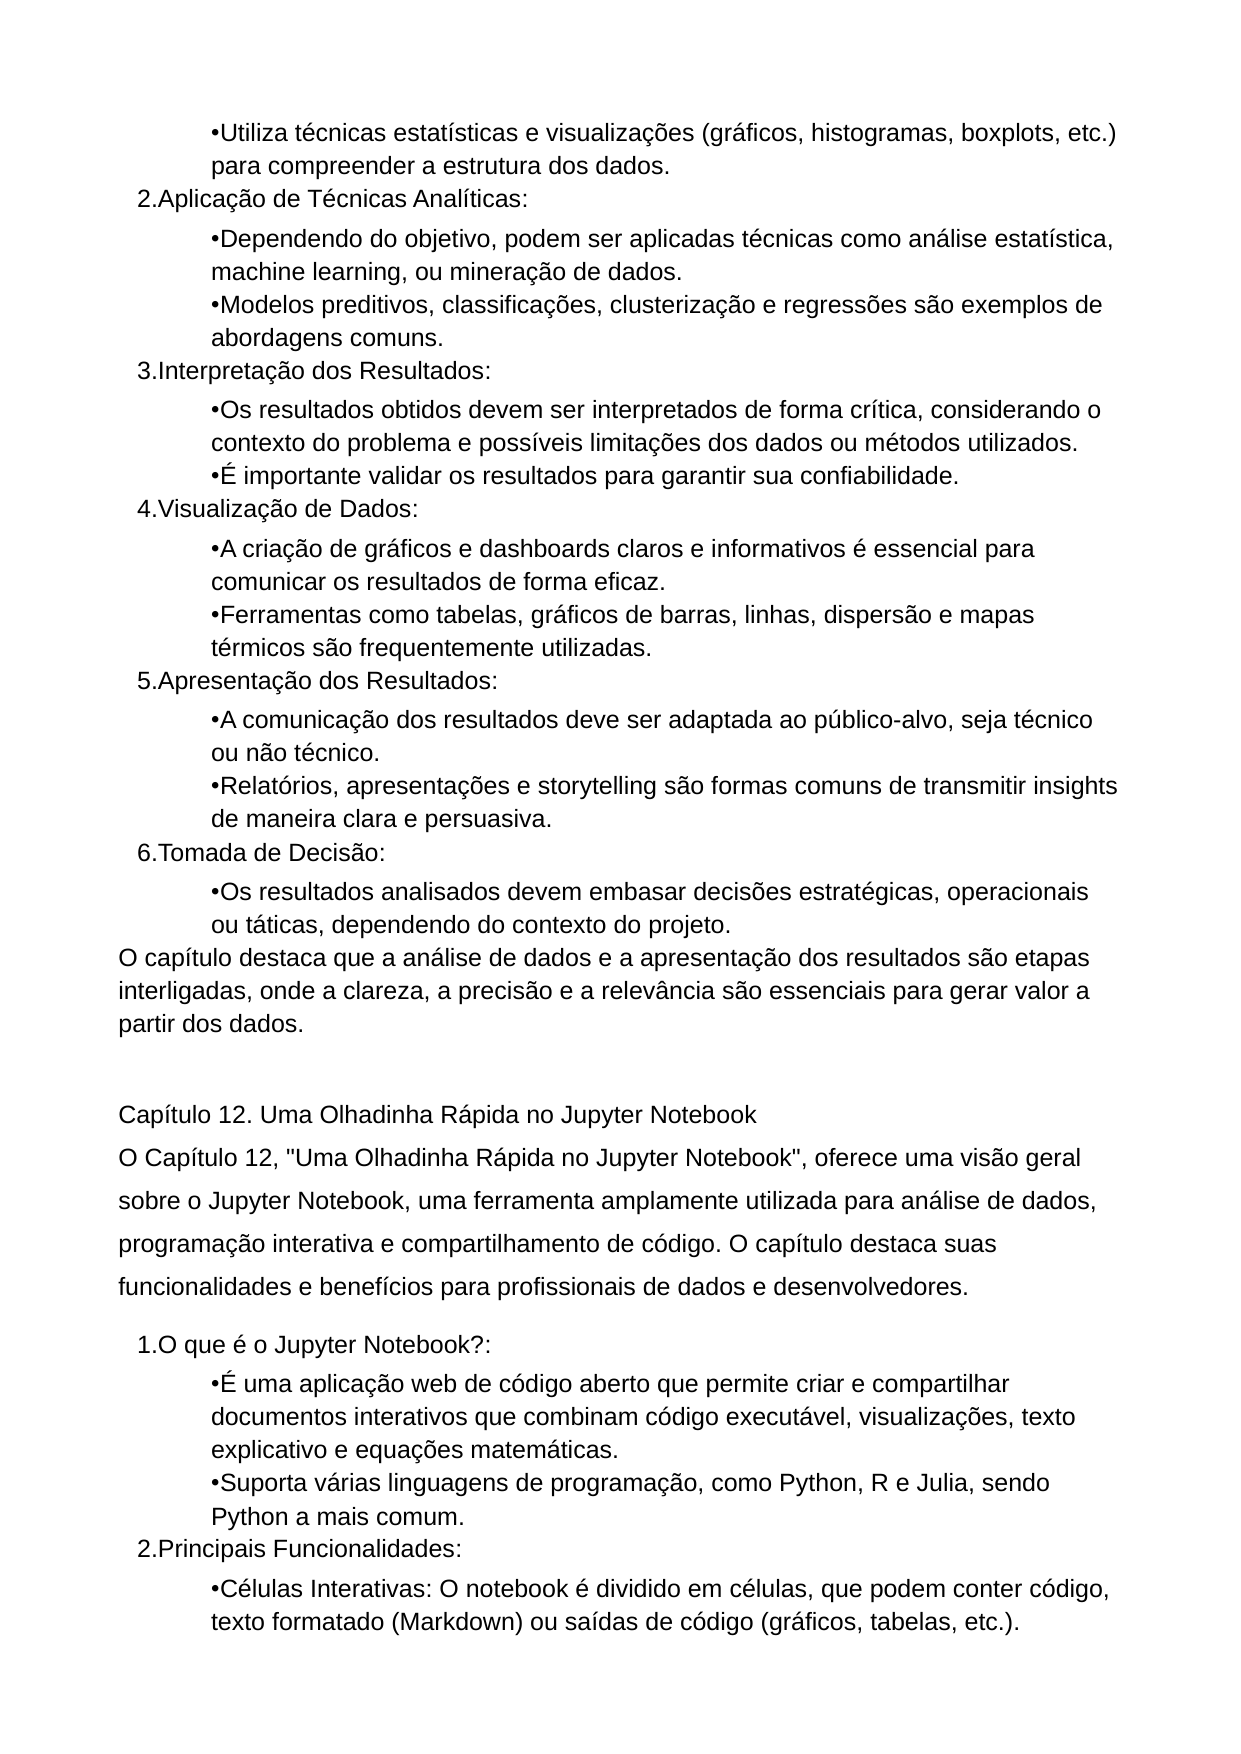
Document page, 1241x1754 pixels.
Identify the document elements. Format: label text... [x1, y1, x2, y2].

list Aplicação de Técnicas Analíticas: [118, 184, 1122, 213]
list A comunicação dos resultados deve ser adaptada ao público-alvo, seja técnico ou não técnico. [118, 705, 1122, 767]
list Interpretação dos Resultados: [118, 356, 1122, 384]
list Os resultados obtidos devem ser interpretados de forma crítica, considerando o contexto do problema e possíveis limitações dos dados ou métodos utilizados. [118, 395, 1122, 457]
text Capítulo 12. Uma Olhadinha Rápida no Jupyter Notebook [118, 1100, 1122, 1128]
list Células Interativas: O notebook é dividido em células, que podem conter código, texto formatado (Markdown) ou saídas de código (gráficos, tabelas, etc.). [118, 1574, 1122, 1636]
list Principais Funcionalidades: [118, 1534, 1122, 1563]
list A criação de gráficos e dashboards claros e informativos é essencial para comunicar os resultados de forma eficaz. [118, 534, 1122, 596]
list Visualização de Dados: [118, 494, 1122, 523]
list Ferramentas como tabelas, gráficos de barras, linhas, dispersão e mapas térmicos são frequentemente utilizadas. [118, 600, 1122, 662]
list É uma aplicação web de código aberto que permite criar e compartilhar documentos interativos que combinam código executável, visualizações, texto explicativo e equações matemáticas. [118, 1369, 1122, 1464]
list Utiliza técnicas estatísticas e visualizações (gráficos, histogramas, boxplots, etc.) para compreender a estrutura dos dados. [118, 118, 1122, 180]
list Apresentação dos Resultados: [118, 666, 1122, 695]
list Os resultados analisados devem embasar decisões estratégicas, operacionais ou táticas, dependendo do contexto do projeto. [118, 877, 1122, 939]
list Relatórios, apresentações e storytelling são formas comuns de transmitir insights de maneira clara e persuasiva. [118, 771, 1122, 833]
list Modelos preditivos, classificações, clusterização e regressões são exemplos de abordagens comuns. [118, 290, 1122, 352]
list É importante validar os resultados para garantir sua confiabilidade. [118, 461, 1122, 490]
list O que é o Jupyter Notebook?: [118, 1330, 1122, 1359]
list Dependendo do objetivo, podem ser aplicadas técnicas como análise estatística, machine learning, ou mineração de dados. [118, 223, 1122, 285]
list Tomada de Decisão: [118, 837, 1122, 866]
list Suporta várias linguagens de programação, como Python, R e Julia, sendo Python a mais comum. [118, 1468, 1122, 1530]
text O capítulo destaca que a análise de dados e a apresentação dos resultados são etapas interligadas, onde a clareza, a precisão e a relevância são essenciais para gerar valor a partir dos dados. [118, 943, 1122, 1038]
text O Capítulo 12, "Uma Olhadinha Rápida no Jupyter Notebook", oferece uma visão geral sobre o Jupyter Notebook, uma ferramenta amplamente utilizada para análise de dados, programação interativa e compartilhamento de código. O capítulo destaca suas funcionalidades e benefícios para profissionais de dados e desenvolvedores. [118, 1143, 1122, 1301]
